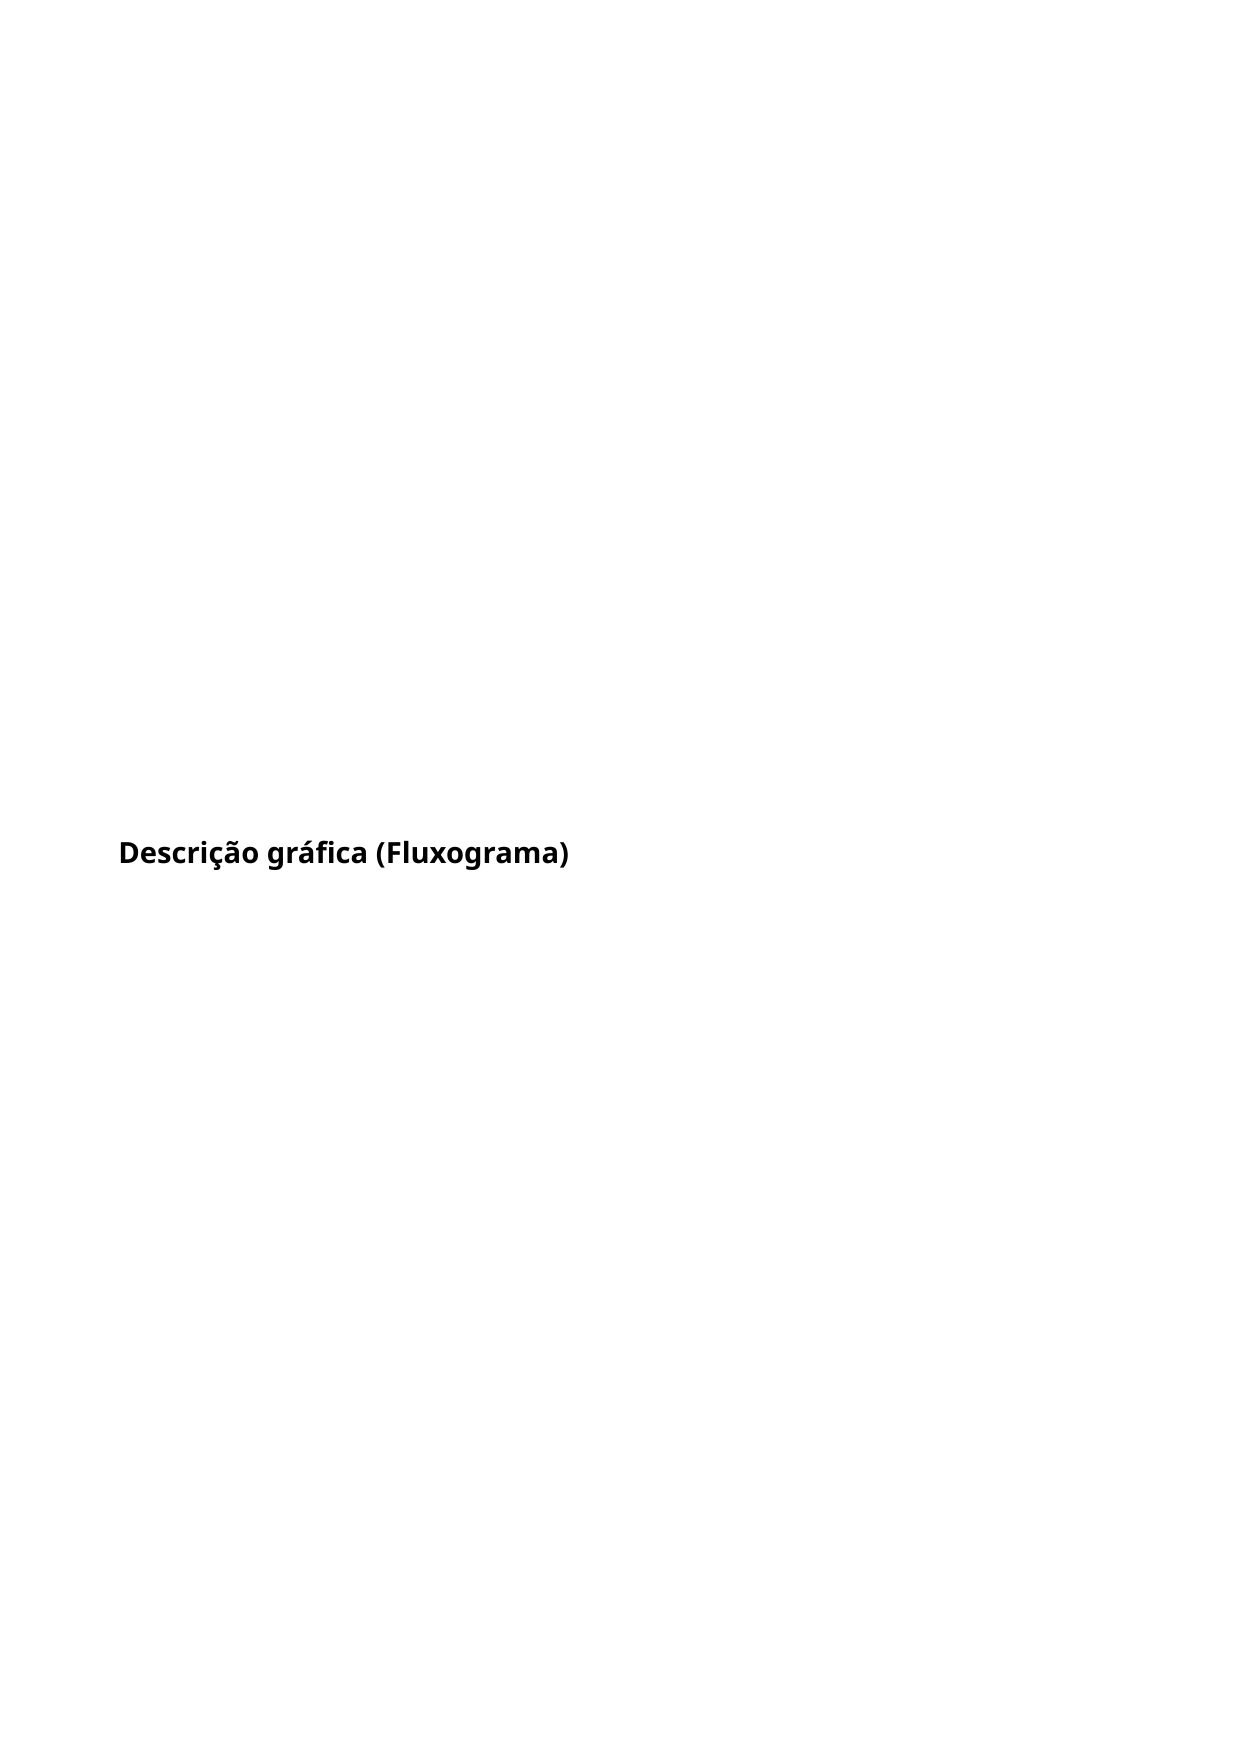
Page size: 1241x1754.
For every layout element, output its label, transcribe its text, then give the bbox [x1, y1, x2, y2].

text Descrição gráfica (Fluxograma) [118, 832, 1122, 872]
